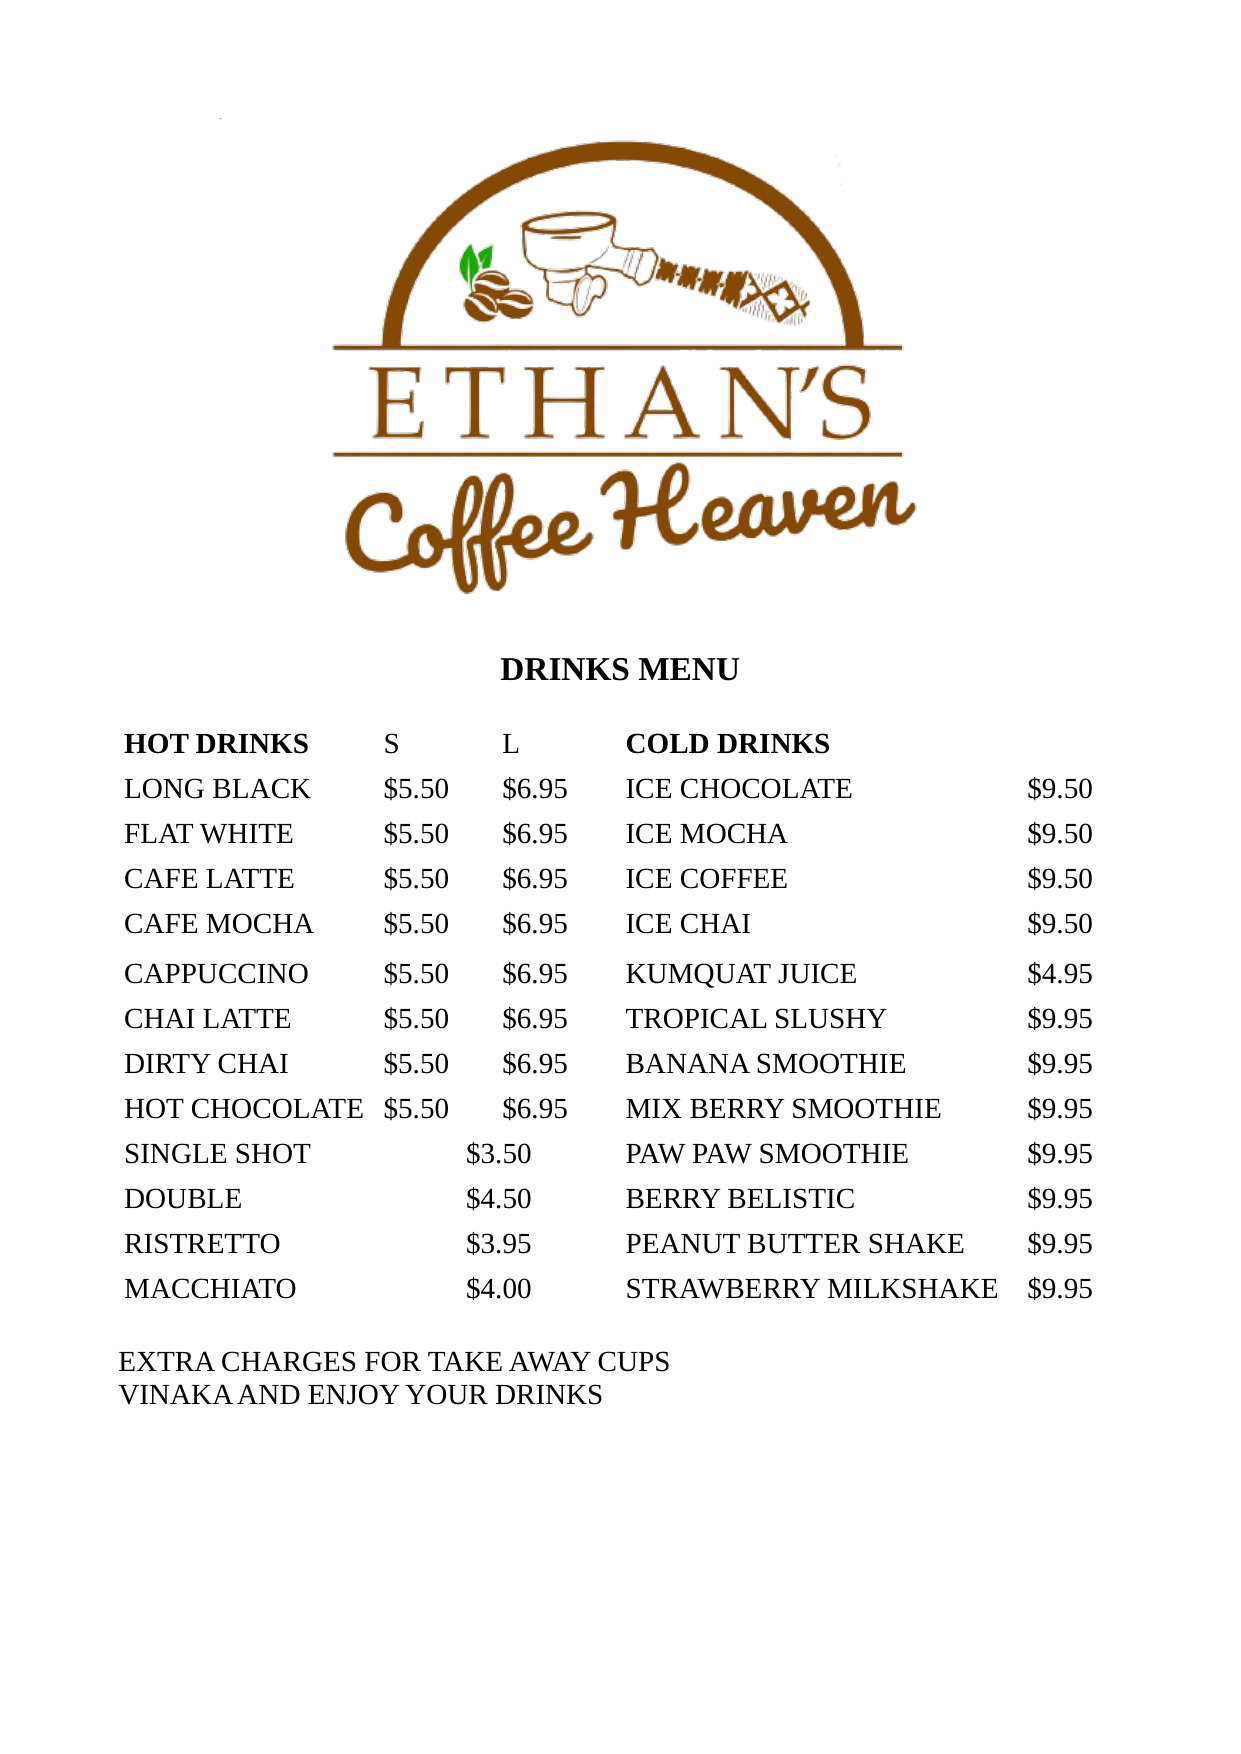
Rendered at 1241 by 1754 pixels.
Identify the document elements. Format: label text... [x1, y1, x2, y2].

table_cell CAPPUCCINO [118, 950, 377, 995]
picture [118, 118, 1123, 621]
table_cell $9.95 [1021, 1265, 1123, 1310]
text VINAKA AND ENJOY YOUR DRINKS [118, 1377, 1122, 1411]
table_cell $9.50 [1021, 856, 1123, 901]
table_cell $5.50 [378, 901, 496, 950]
table_cell FLAT WHITE [118, 811, 377, 856]
table_cell $9.95 [1021, 1085, 1123, 1130]
table_header [1021, 721, 1123, 766]
table_cell $9.95 [1021, 1175, 1123, 1220]
table_cell $5.50 [378, 811, 496, 856]
table_cell $9.50 [1021, 901, 1123, 950]
table_cell $6.95 [496, 950, 620, 995]
table_cell $6.95 [496, 811, 620, 856]
table_cell $3.50 [378, 1130, 620, 1175]
table_cell BANANA SMOOTHIE [620, 1040, 1021, 1085]
table_cell CHAI LATTE [118, 995, 377, 1040]
table_cell KUMQUAT JUICE [620, 950, 1021, 995]
table_cell $9.95 [1021, 995, 1123, 1040]
table_cell BERRY BELISTIC [620, 1175, 1021, 1220]
table_cell ICE CHOCOLATE [620, 766, 1021, 811]
table_cell $9.95 [1021, 1040, 1123, 1085]
table_cell $5.50 [378, 766, 496, 811]
table_cell $5.50 [378, 995, 496, 1040]
table_cell PAW PAW SMOOTHIE [620, 1130, 1021, 1175]
table_cell $9.50 [1021, 811, 1123, 856]
table_cell TROPICAL SLUSHY [620, 995, 1021, 1040]
table_cell $6.95 [496, 1085, 620, 1130]
table_cell $4.95 [1021, 950, 1123, 995]
table_cell RISTRETTO [118, 1220, 377, 1265]
table_cell ICE COFFEE [620, 856, 1021, 901]
table_cell $6.95 [496, 1040, 620, 1085]
table_cell $6.95 [496, 856, 620, 901]
table_cell $9.95 [1021, 1220, 1123, 1265]
table_cell $3.95 [378, 1220, 620, 1265]
table_header L [496, 721, 620, 766]
table_cell DIRTY CHAI [118, 1040, 377, 1085]
table_cell STRAWBERRY MILKSHAKE [620, 1265, 1021, 1310]
table_cell CAFE LATTE [118, 856, 377, 901]
table_cell $4.50 [378, 1175, 620, 1220]
table_cell $9.50 [1021, 766, 1123, 811]
table_header HOT DRINKS [118, 721, 377, 766]
table_cell $5.50 [378, 856, 496, 901]
table_cell HOT CHOCOLATE [118, 1085, 377, 1130]
table_cell LONG BLACK [118, 766, 377, 811]
table_cell $4.00 [378, 1265, 620, 1310]
table_cell ICE CHAI [620, 901, 1021, 950]
table_cell $6.95 [496, 995, 620, 1040]
table_cell $9.95 [1021, 1130, 1123, 1175]
text EXTRA CHARGES FOR TAKE AWAY CUPS [118, 1344, 1122, 1377]
table_cell ICE MOCHA [620, 811, 1021, 856]
table_cell MACCHIATO [118, 1265, 377, 1310]
table_cell PEANUT BUTTER SHAKE [620, 1220, 1021, 1265]
table_cell $6.95 [496, 766, 620, 811]
table_cell $5.50 [378, 1040, 496, 1085]
table_cell $6.95 [496, 901, 620, 950]
table_cell CAFE MOCHA [118, 901, 377, 950]
table_header COLD DRINKS [620, 721, 1021, 766]
table_cell DOUBLE [118, 1175, 377, 1220]
table_cell $5.50 [378, 1085, 496, 1130]
table_header S [378, 721, 496, 766]
table_cell $5.50 [378, 950, 496, 995]
text DRINKS MENU [118, 649, 1122, 687]
table_cell SINGLE SHOT [118, 1130, 377, 1175]
table_cell MIX BERRY SMOOTHIE [620, 1085, 1021, 1130]
